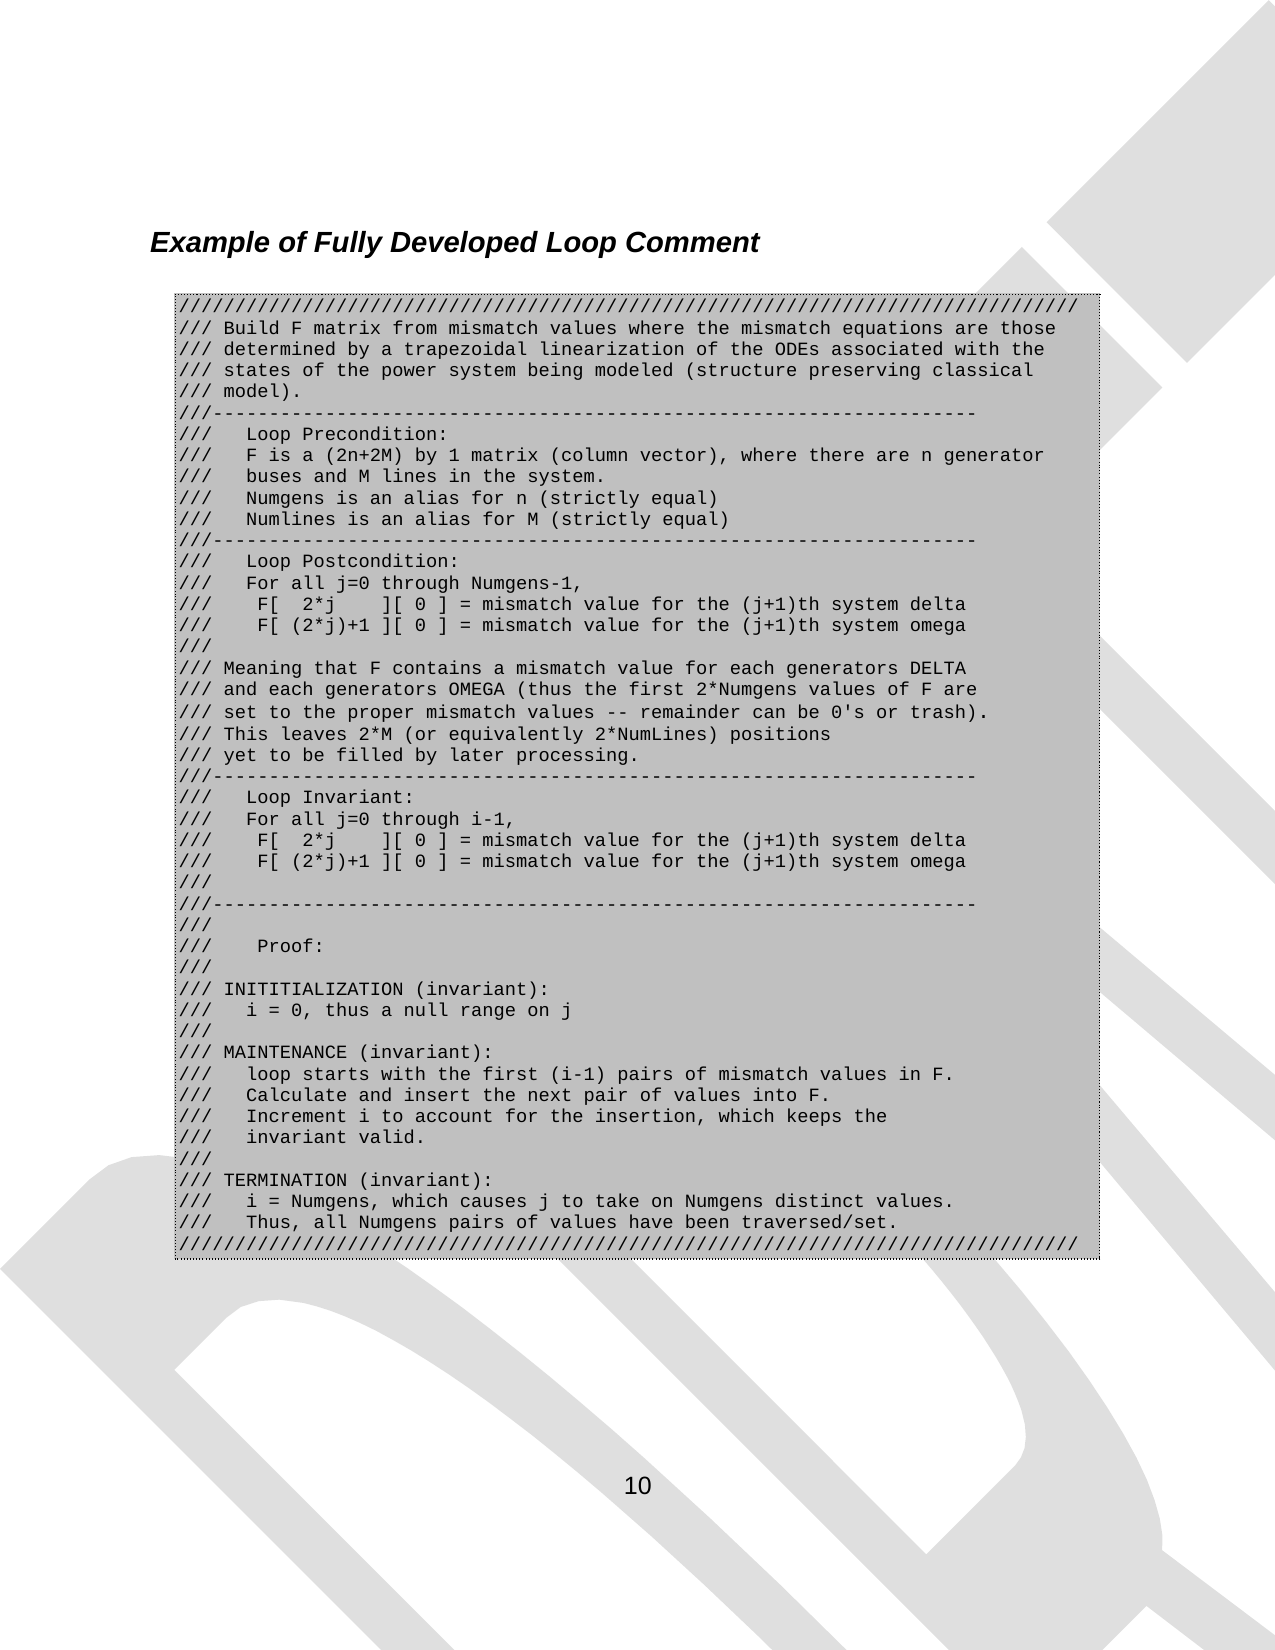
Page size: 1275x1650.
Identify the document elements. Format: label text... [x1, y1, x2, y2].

text /// MAINTENANCE (invariant): [485, 1040, 719, 1061]
text /// MAINTENANCE (invariant): [1063, 1040, 1100, 1061]
text /// Meaning that F contains a mismatch value for each generators DELTA [778, 655, 1065, 676]
text /// loop starts with the first (i-1) pairs of mismatch values in F. [174, 1061, 379, 1082]
text /// states of the power system being modeled (structure preserving classical [174, 357, 910, 378]
text [972, 933, 1054, 955]
text /// INITITIALIZATION (invariant): [1009, 976, 1100, 997]
text /// This leaves 2*M (or equivalently 2*NumLines) positions [856, 721, 1100, 742]
text /// i = 0, thus a null range on j [174, 997, 315, 1018]
text [1024, 506, 1100, 527]
text /// invariant valid. [174, 1125, 443, 1146]
text /// set to the proper mismatch values -- remainder can be 0's or trash). [828, 697, 1100, 721]
text [1066, 463, 1100, 485]
text [918, 870, 980, 891]
text /// Loop Precondition: [174, 421, 846, 442]
text /// TERMINATION (invariant): [223, 1167, 477, 1188]
text /// For all j=0 through i-1, [174, 806, 817, 827]
text [991, 955, 1079, 976]
text /// Thus, all Numgens pairs of values have been traversed/set. [952, 1210, 1100, 1231]
text [520, 1146, 836, 1167]
text /// and each generators OMEGA (thus the first 2*Numgens values of F are [174, 676, 708, 697]
text /// F[ (2*j)+1 ][ 0 ] = mismatch value for the (j+1)th system omega [174, 612, 655, 633]
subtitle Example of Fully Developed Loop Comment [150, 225, 1081, 258]
text ///-------------------------------------------------------------------- [1008, 527, 1100, 548]
text /// Numgens is an alias for n (strictly equal) [174, 485, 895, 506]
text /// [174, 912, 356, 933]
text /// Increment i to account for the insertion, which keeps the [477, 1103, 793, 1125]
text ///-------------------------------------------------------------------- [174, 400, 867, 421]
text /// Numlines is an alias for M (strictly equal) [174, 506, 916, 527]
text [654, 933, 925, 955]
text [1083, 912, 1100, 925]
text /// model). [174, 378, 889, 400]
text /// Proof: [174, 933, 335, 955]
text /// TERMINATION (invariant): [912, 1167, 1100, 1188]
text [1044, 1018, 1100, 1040]
text /// [174, 633, 673, 655]
text /// Loop Postcondition: [174, 548, 959, 570]
text /// Calculate and insert the next pair of values into F. [174, 1082, 400, 1103]
text [954, 912, 1028, 933]
text [870, 1125, 1085, 1146]
text [499, 1125, 815, 1146]
text /// i = 0, thus a null range on j [1026, 997, 1100, 1018]
text /// [174, 1018, 337, 1040]
text /// F[ (2*j)+1 ][ 0 ] = mismatch value for the (j+1)th system omega [505, 848, 847, 870]
text [881, 742, 1100, 763]
text [863, 806, 905, 827]
text /// set to the proper mismatch values -- remainder can be 0's or trash). [174, 697, 728, 721]
text ///-------------------------------------------------------------------- [174, 891, 377, 912]
text /// F[ (2*j)+1 ][ 0 ] = mismatch value for the (j+1)th system omega [174, 848, 423, 870]
text [682, 955, 942, 976]
text /// and each generators OMEGA (thus the first 2*Numgens values of F are [803, 676, 1086, 697]
text /// Calculate and insert the next pair of values into F. [460, 1082, 769, 1103]
text /// This leaves 2*M (or equivalently 2*NumLines) positions [174, 721, 736, 742]
text //////////////////////////////////////////////////////////////////////////////// [353, 1231, 556, 1259]
text /// [174, 1146, 464, 1167]
text ///-------------------------------------------------------------------- [936, 891, 1004, 912]
text /// [174, 955, 313, 976]
text /// MAINTENANCE (invariant): [174, 1040, 358, 1061]
text /// loop starts with the first (i-1) pairs of mismatch values in F. [804, 1061, 1031, 1082]
text /// determined by a trapezoidal linearization of the ODEs associated with the [174, 336, 931, 357]
text [754, 633, 1044, 655]
text /// F[ 2*j ][ 0 ] = mismatch value for the (j+1)th system delta [174, 591, 676, 612]
text [932, 785, 1100, 806]
text ///-------------------------------------------------------------------- [906, 763, 1100, 785]
text ///-------------------------------------------------------------------- [593, 891, 888, 912]
text /// Increment i to account for the insertion, which keeps the [174, 1103, 422, 1125]
text /// i = 0, thus a null range on j [528, 997, 659, 1018]
text /// i = Numgens, which causes j to take on Numgens distinct values. [274, 1188, 507, 1210]
text [556, 870, 871, 891]
text [1036, 570, 1100, 591]
text /// Increment i to account for the insertion, which keeps the [848, 1103, 1067, 1125]
text /// buses and M lines in the system. [174, 463, 874, 485]
text [624, 912, 906, 933]
text [1045, 485, 1100, 506]
text /// i = Numgens, which causes j to take on Numgens distinct values. [932, 1188, 1100, 1210]
text //////////////////////////////////////////////////////////////////////////////// [174, 293, 974, 315]
text /// For all j=0 through Numgens-1, [174, 570, 980, 591]
text /// INITITIALIZATION (invariant): [709, 976, 960, 997]
text /// i = 0, thus a null range on j [733, 997, 978, 1018]
text /// INITITIALIZATION (invariant): [174, 976, 294, 997]
text /// TERMINATION (invariant): [541, 1167, 856, 1188]
text /// Thus, all Numgens pairs of values have been traversed/set. [317, 1210, 528, 1231]
text [845, 785, 880, 806]
text //////////////////////////////////////////////////////////////////////////////// [971, 1231, 1100, 1259]
text /// Calculate and insert the next pair of values into F. [827, 1082, 1049, 1103]
text /// F[ 2*j ][ 0 ] = mismatch value for the (j+1)th system delta [174, 827, 835, 848]
text [506, 1018, 691, 1040]
text /// Meaning that F contains a mismatch value for each generators DELTA [174, 655, 690, 676]
text /// Loop Invariant: [174, 785, 799, 806]
text ///-------------------------------------------------------------------- [174, 763, 782, 785]
text [1033, 870, 1100, 891]
text /// F[ 2*j ][ 0 ] = mismatch value for the (j+1)th system delta [982, 827, 1100, 848]
text /// i = Numgens, which causes j to take on Numgens distinct values. [562, 1188, 877, 1210]
text /// Build F matrix from mismatch values where the mismatch equations are those [174, 315, 952, 336]
text [757, 1018, 996, 1040]
text //////////////////////////////////////////////////////////////////////////////// [605, 1231, 921, 1259]
text /// MAINTENANCE (invariant): [782, 1040, 1014, 1061]
text /// [174, 870, 397, 891]
text /// F is a (2n+2M) by 1 matrix (column vector), where there are n generator [174, 442, 852, 463]
text /// yet to be filled by later processing. [174, 742, 763, 763]
text ///-------------------------------------------------------------------- [174, 527, 937, 548]
text /// Thus, all Numgens pairs of values have been traversed/set. [584, 1210, 897, 1231]
text /// loop starts with the first (i-1) pairs of mismatch values in F. [464, 1061, 745, 1082]
text [1014, 548, 1100, 570]
text [891, 1146, 1100, 1167]
text /// F[ 2*j ][ 0 ] = mismatch value for the (j+1)th system delta [702, 591, 1001, 612]
text /// F[ (2*j)+1 ][ 0 ] = mismatch value for the (j+1)th system omega [1007, 848, 1100, 870]
text /// F[ (2*j)+1 ][ 0 ] = mismatch value for the (j+1)th system omega [727, 612, 1022, 633]
text [957, 806, 1100, 827]
